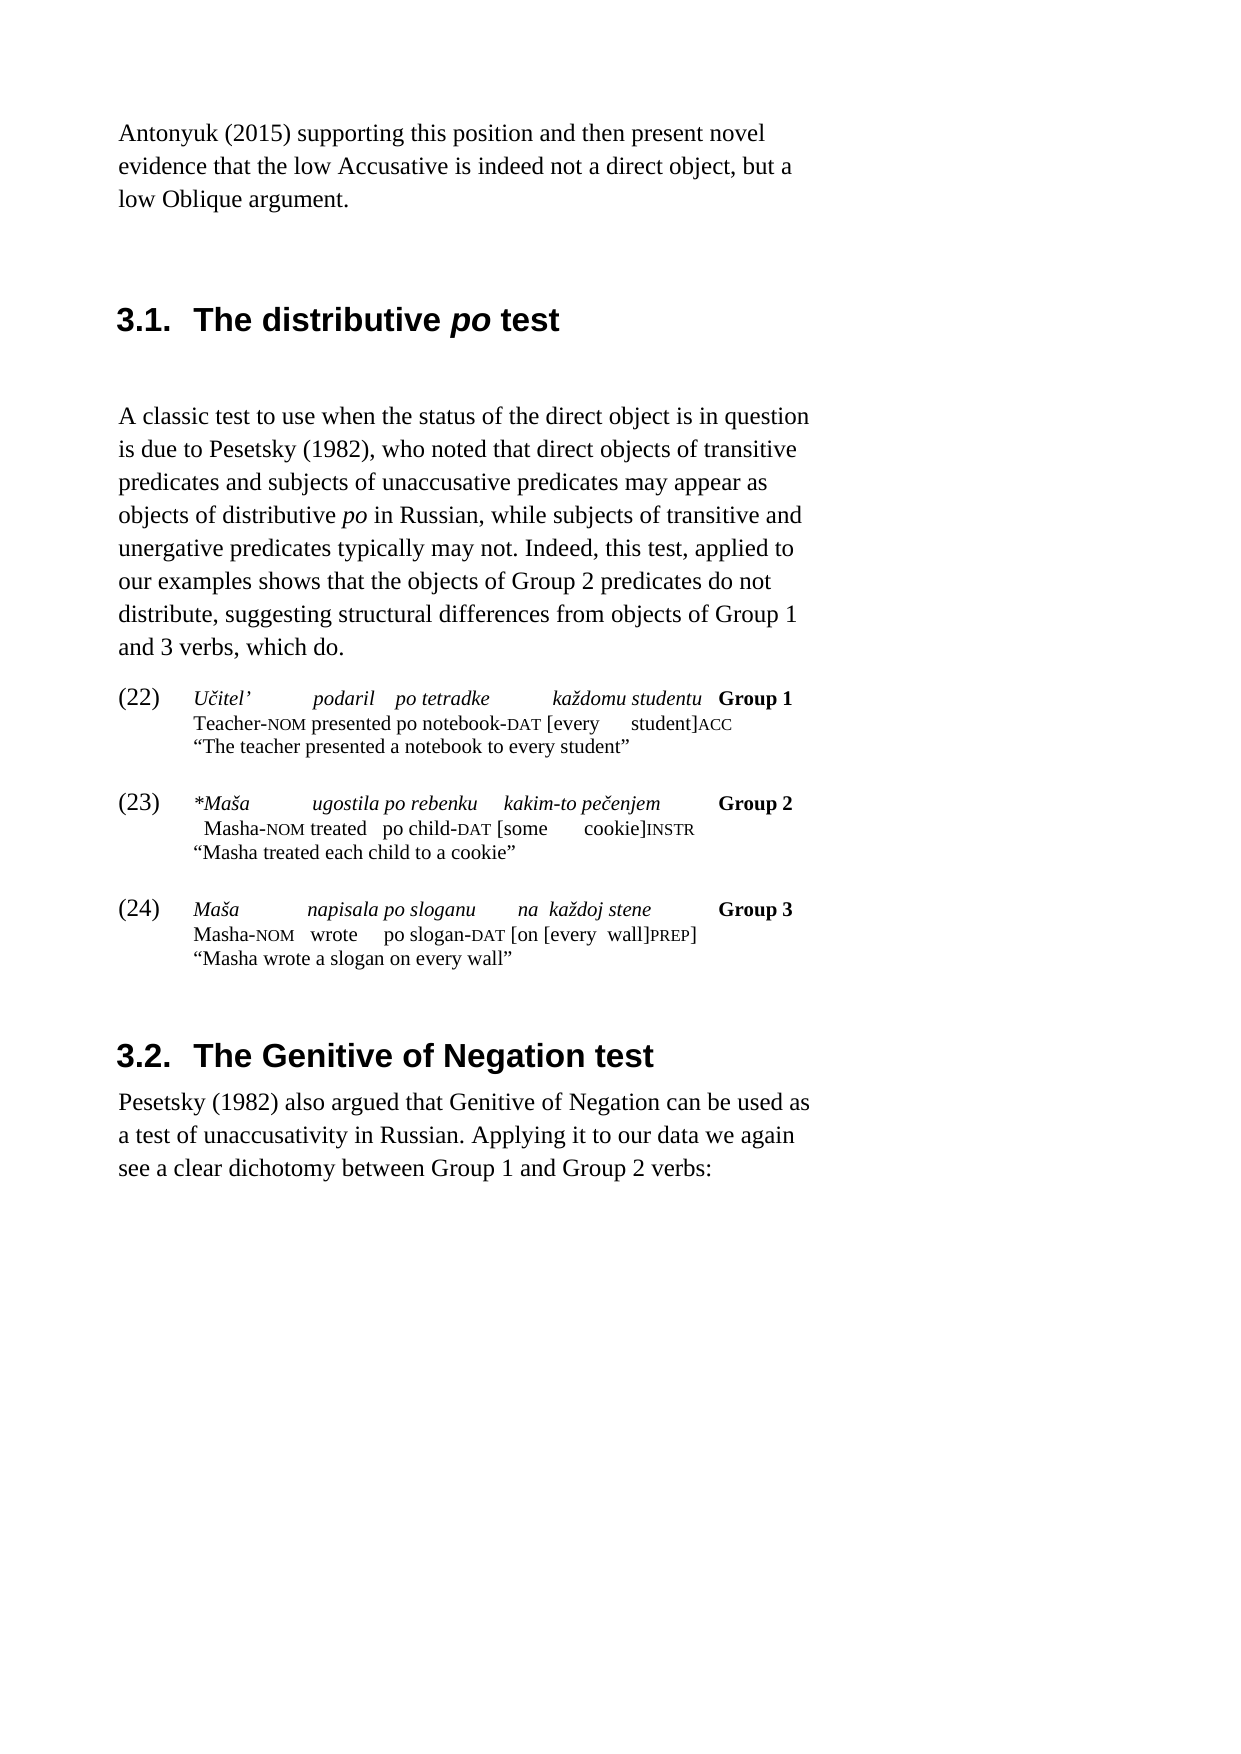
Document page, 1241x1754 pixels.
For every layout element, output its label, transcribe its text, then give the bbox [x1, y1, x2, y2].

text (23) *Maša ugostila po rebenku kakim-to pečenjem Group 2 [118, 787, 827, 816]
text Antonyuk (2015) supporting this position and then present novel evidence that the low Accusative is indeed not a direct object, but a low Oblique argument. [118, 118, 827, 213]
text Teacher-nom presented po notebook-dat [every student]acc [118, 710, 827, 734]
text “Masha treated each child to a cookie” [118, 840, 827, 864]
text Masha-nom wrote po slogan-dat [on [every wall]prep] [118, 922, 827, 946]
list The Genitive of Negation test [116, 1036, 827, 1074]
text Pesetsky (1982) also argued that Genitive of Negation can be used as a test of unaccusativity in Russian. Applying it to our data we again see a clear dichotomy between Group 1 and Group 2 verbs: [118, 1087, 827, 1182]
list The distributive po test [116, 300, 827, 339]
text Masha-nom treated po child-dat [some cookie]instr [118, 816, 827, 840]
text (24) Maša napisala po sloganu na každoj stene Group 3 [118, 893, 827, 922]
text “The teacher presented a notebook to every student” [118, 734, 827, 758]
text “Masha wrote a slogan on every wall” [118, 946, 827, 970]
text (22) Učitel’ podaril po tetradke každomu studentu Group 1 [118, 682, 827, 710]
text A classic test to use when the status of the direct object is in question is due to Pesetsky (1982), who noted that direct objects of transitive predicates and subjects of unaccusative predicates may appear as objects of distributive po in Russian, while subjects of transitive and unergative predicates typically may not. Indeed, this test, applied to our examples shows that the objects of Group 2 predicates do not distribute, suggesting structural differences from objects of Group 1 and 3 verbs, which do. [118, 401, 827, 661]
